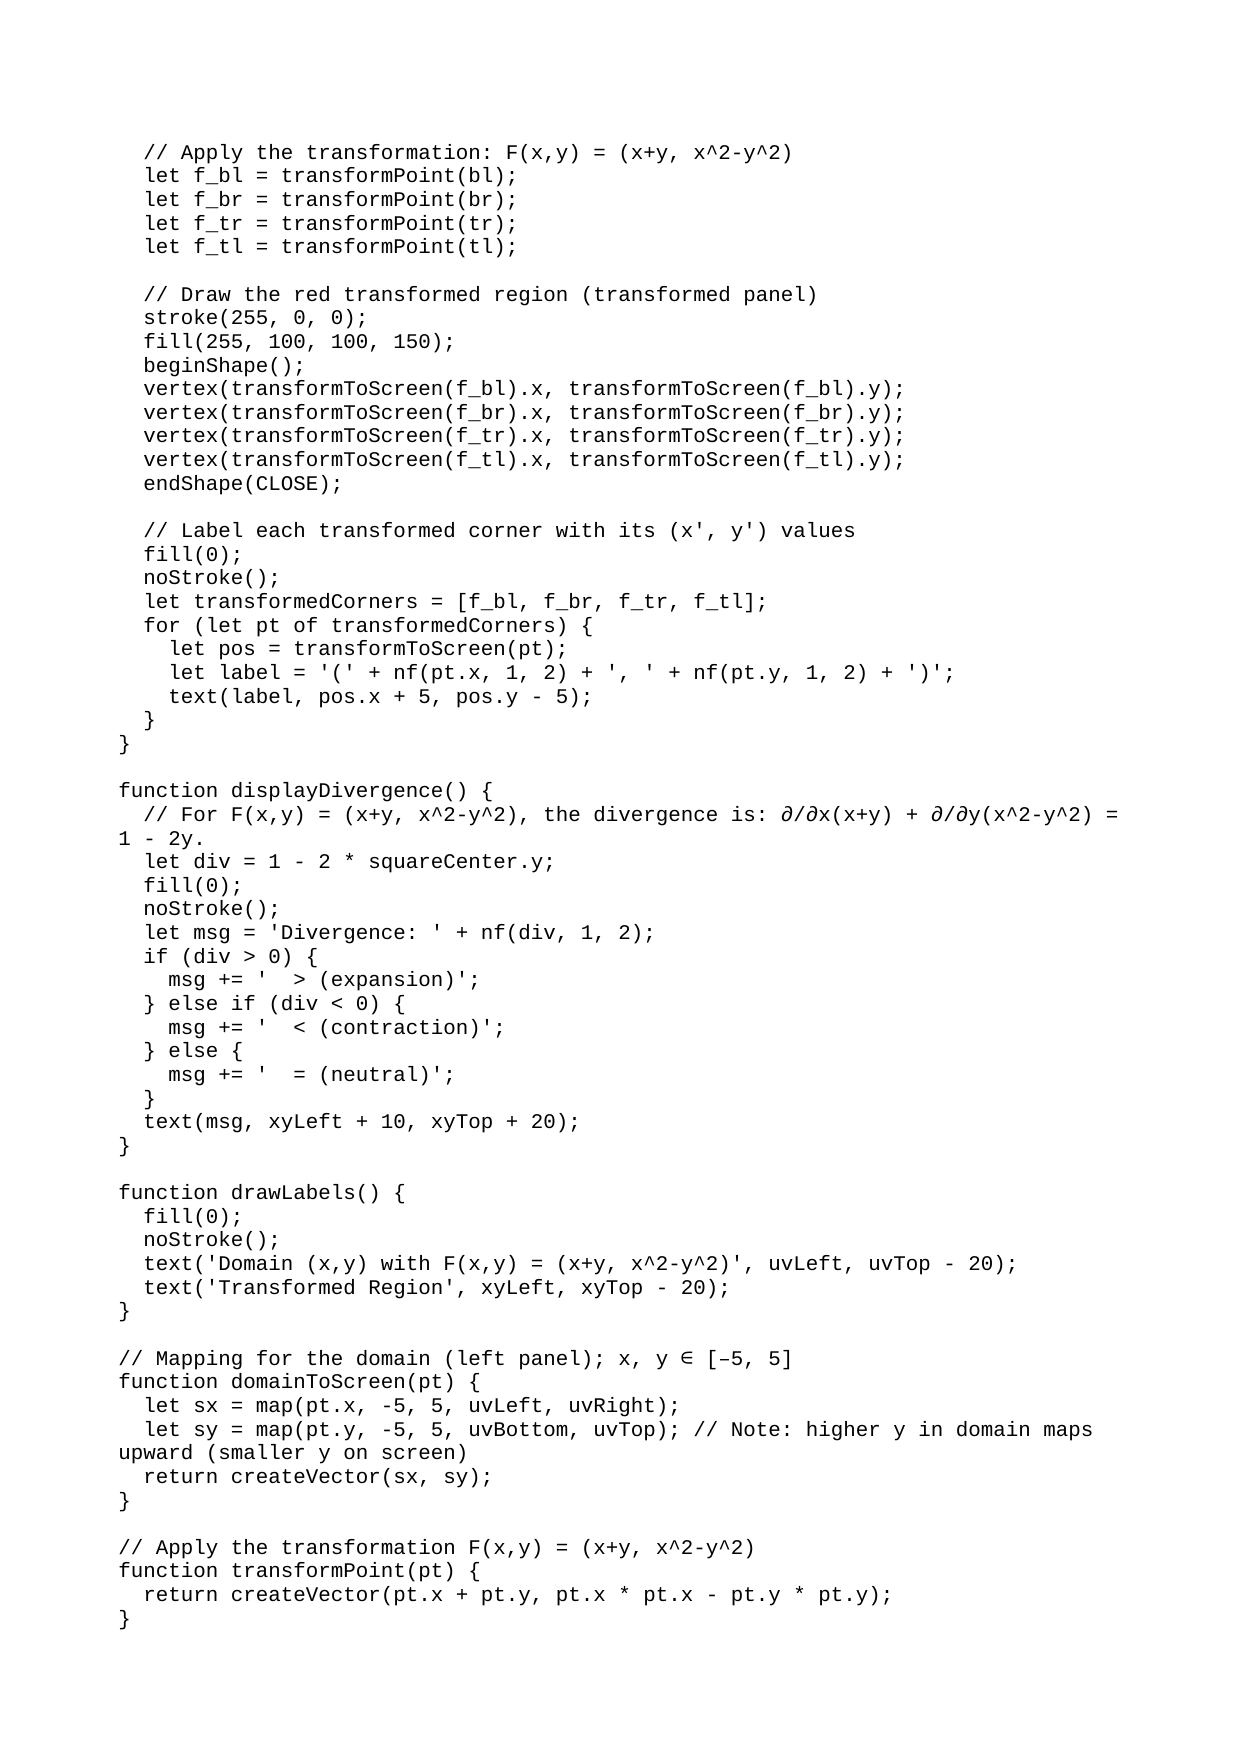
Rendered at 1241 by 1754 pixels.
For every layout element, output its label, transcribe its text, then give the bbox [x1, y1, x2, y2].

text // For F(x,y) = (x+y, x^2-y^2), the divergence is: ∂/∂x(x+y) + ∂/∂y(x^2-y^2) = 1 - 2y. [118, 804, 1122, 851]
text // Label each transformed corner with its (x', y') values [118, 520, 1122, 544]
text } [118, 1135, 1122, 1158]
text let transformedCorners = [f_bl, f_br, f_tr, f_tl]; [118, 591, 1122, 615]
text return createVector(pt.x + pt.y, pt.x * pt.x - pt.y * pt.y); [118, 1584, 1122, 1608]
text function domainToScreen(pt) { [118, 1371, 1122, 1395]
text text('Domain (x,y) with F(x,y) = (x+y, x^2-y^2)', uvLeft, uvTop - 20); [118, 1253, 1122, 1277]
text let f_br = transformPoint(br); [118, 189, 1122, 213]
text stroke(255, 0, 0); [118, 307, 1122, 331]
text let f_tl = transformPoint(tl); [118, 236, 1122, 260]
text noStroke(); [118, 567, 1122, 591]
text // Draw the red transformed region (transformed panel) [118, 284, 1122, 307]
text } [118, 1489, 1122, 1513]
text text(msg, xyLeft + 10, xyTop + 20); [118, 1111, 1122, 1135]
text return createVector(sx, sy); [118, 1466, 1122, 1489]
text } else if (div < 0) { [118, 993, 1122, 1017]
text // Apply the transformation F(x,y) = (x+y, x^2-y^2) [118, 1537, 1122, 1561]
text msg += ' > (expansion)'; [118, 969, 1122, 993]
text text(label, pos.x + 5, pos.y - 5); [118, 686, 1122, 709]
text } [118, 1608, 1122, 1631]
text // Mapping for the domain (left panel); x, y ∈ [–5, 5] [118, 1348, 1122, 1371]
text fill(255, 100, 100, 150); [118, 331, 1122, 354]
text let sy = map(pt.y, -5, 5, uvBottom, uvTop); // Note: higher y in domain maps upward (smaller y on screen) [118, 1419, 1122, 1466]
text function displayDivergence() { [118, 780, 1122, 804]
text endShape(CLOSE); [118, 473, 1122, 496]
text msg += ' < (contraction)'; [118, 1017, 1122, 1040]
text let f_bl = transformPoint(bl); [118, 165, 1122, 189]
text fill(0); [118, 544, 1122, 567]
text } [118, 733, 1122, 757]
text let pos = transformToScreen(pt); [118, 638, 1122, 662]
text function transformPoint(pt) { [118, 1561, 1122, 1584]
text fill(0); [118, 875, 1122, 898]
text let msg = 'Divergence: ' + nf(div, 1, 2); [118, 922, 1122, 946]
text text('Transformed Region', xyLeft, xyTop - 20); [118, 1277, 1122, 1300]
text for (let pt of transformedCorners) { [118, 615, 1122, 638]
text let f_tr = transformPoint(tr); [118, 213, 1122, 236]
text let div = 1 - 2 * squareCenter.y; [118, 851, 1122, 875]
text noStroke(); [118, 1229, 1122, 1253]
text } [118, 709, 1122, 733]
text vertex(transformToScreen(f_br).x, transformToScreen(f_br).y); [118, 402, 1122, 426]
text } [118, 1088, 1122, 1111]
text fill(0); [118, 1206, 1122, 1229]
text beginShape(); [118, 354, 1122, 378]
text vertex(transformToScreen(f_bl).x, transformToScreen(f_bl).y); [118, 378, 1122, 402]
text } [118, 1300, 1122, 1324]
text let sx = map(pt.x, -5, 5, uvLeft, uvRight); [118, 1395, 1122, 1419]
text vertex(transformToScreen(f_tr).x, transformToScreen(f_tr).y); [118, 426, 1122, 449]
text // Apply the transformation: F(x,y) = (x+y, x^2-y^2) [118, 142, 1122, 165]
text } else { [118, 1040, 1122, 1064]
text noStroke(); [118, 898, 1122, 922]
text if (div > 0) { [118, 946, 1122, 969]
text msg += ' = (neutral)'; [118, 1064, 1122, 1088]
text function drawLabels() { [118, 1182, 1122, 1206]
text let label = '(' + nf(pt.x, 1, 2) + ', ' + nf(pt.y, 1, 2) + ')'; [118, 662, 1122, 686]
text vertex(transformToScreen(f_tl).x, transformToScreen(f_tl).y); [118, 449, 1122, 473]
